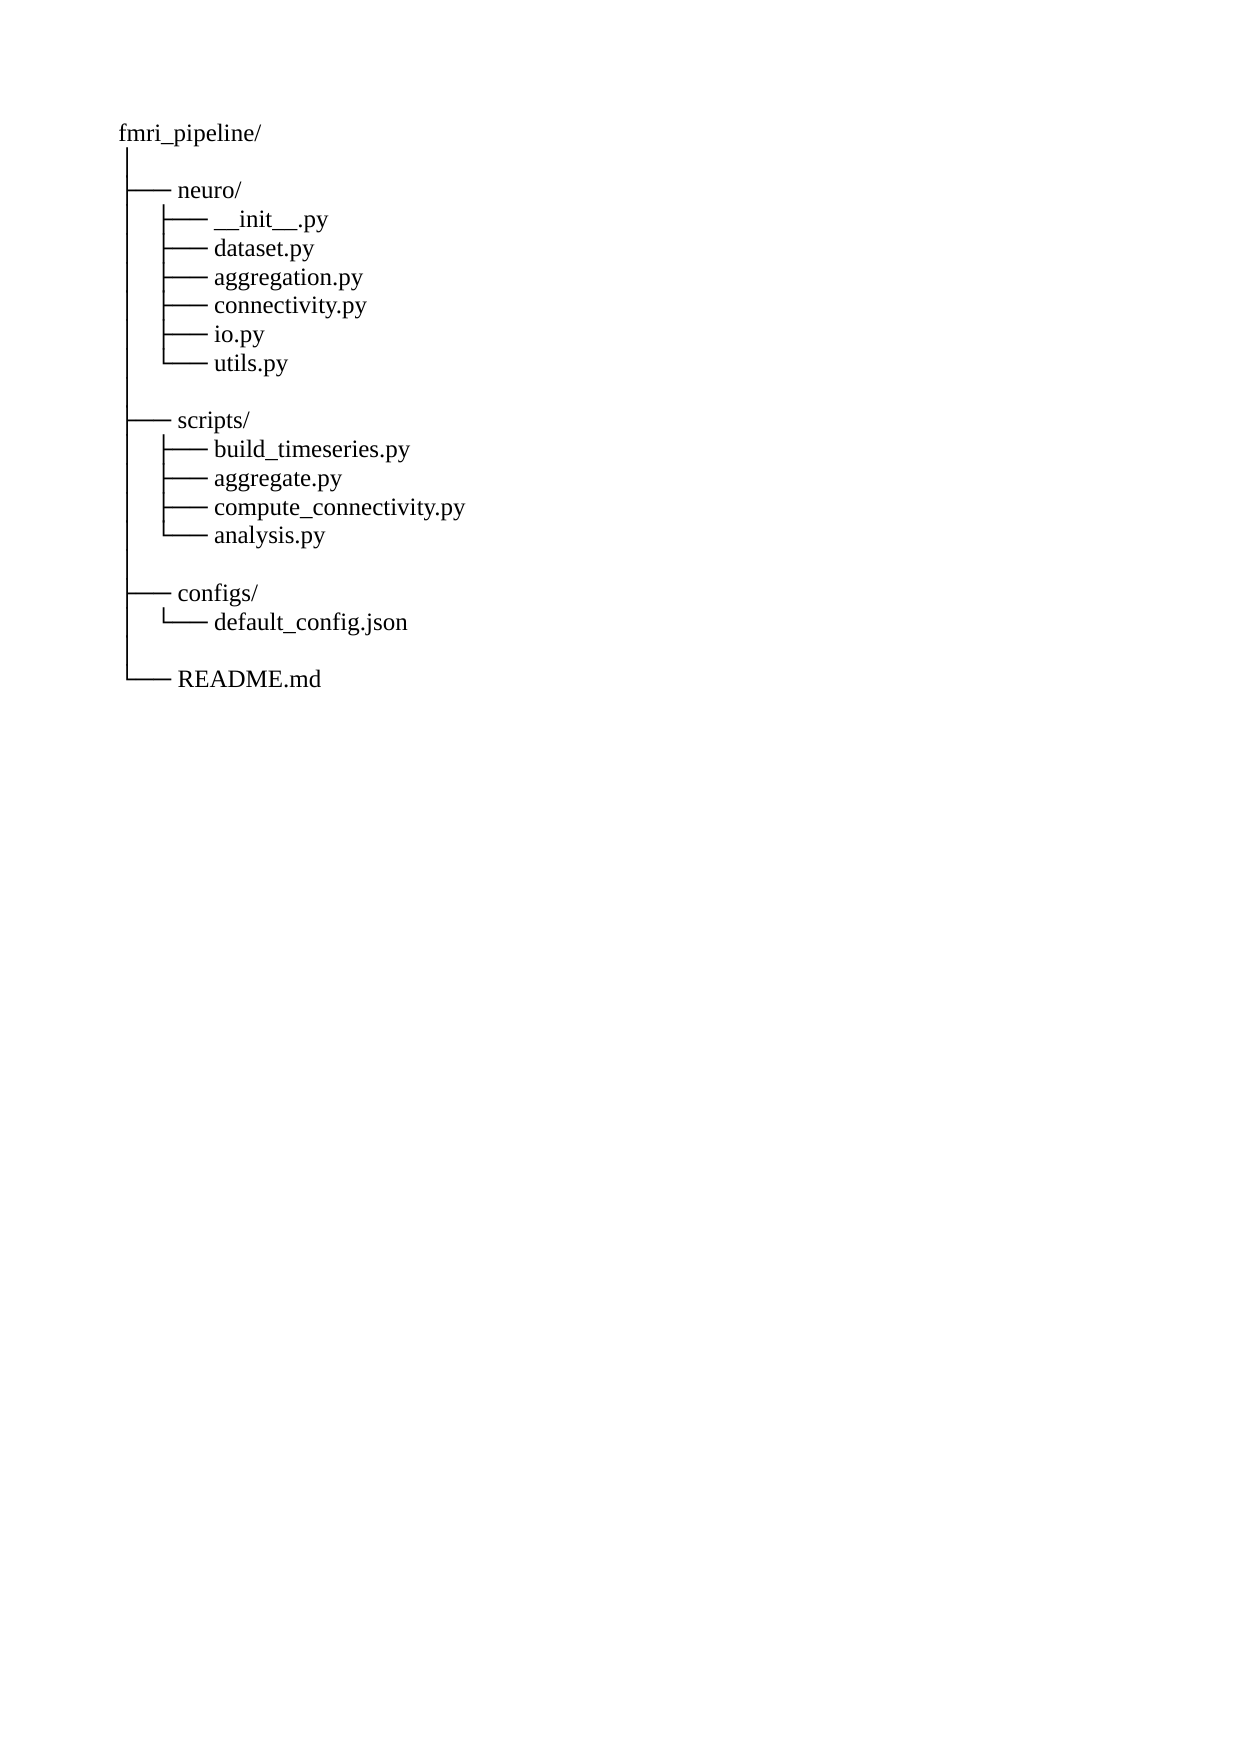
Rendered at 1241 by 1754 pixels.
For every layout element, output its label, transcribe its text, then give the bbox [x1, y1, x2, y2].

text │ [118, 377, 126, 406]
text │ [128, 377, 1122, 406]
text │ [128, 549, 1122, 578]
text │ ├── aggregation.py [164, 262, 1122, 291]
text │ [118, 147, 126, 176]
text │ ├── connectivity.py [164, 291, 1122, 319]
text │ ├── compute_connectivity.py [164, 492, 1122, 521]
text │ ├── dataset.py [128, 233, 162, 262]
text │ ├── build_timeseries.py [128, 434, 162, 463]
text │ [128, 147, 1122, 176]
text │ └── default_config.json [128, 607, 1122, 636]
text │ ├── aggregate.py [128, 463, 162, 492]
text │ [128, 636, 1122, 664]
text │ └── utils.py [128, 348, 1122, 377]
text └── README.md [118, 664, 1122, 693]
text ├── scripts/ [128, 406, 1122, 434]
text ├── neuro/ [128, 176, 1122, 204]
text │ [118, 636, 126, 664]
text │ ├── dataset.py [164, 233, 1122, 262]
text ├── neuro/ [118, 176, 126, 204]
text │ ├── io.py [118, 319, 126, 348]
text │ ├── connectivity.py [128, 291, 162, 319]
text │ ├── io.py [128, 319, 162, 348]
text ├── configs/ [128, 578, 1122, 607]
text │ ├── build_timeseries.py [164, 434, 1122, 463]
text │ ├── __init__.py [128, 204, 162, 233]
text fmri_pipeline/ [118, 118, 1122, 147]
text │ ├── aggregate.py [164, 463, 1122, 492]
text │ ├── io.py [164, 319, 1122, 348]
text │ ├── aggregation.py [128, 262, 162, 291]
text │ ├── compute_connectivity.py [128, 492, 162, 521]
text │ [118, 549, 126, 578]
text │ ├── __init__.py [164, 204, 1122, 233]
text │ └── analysis.py [128, 521, 1122, 549]
